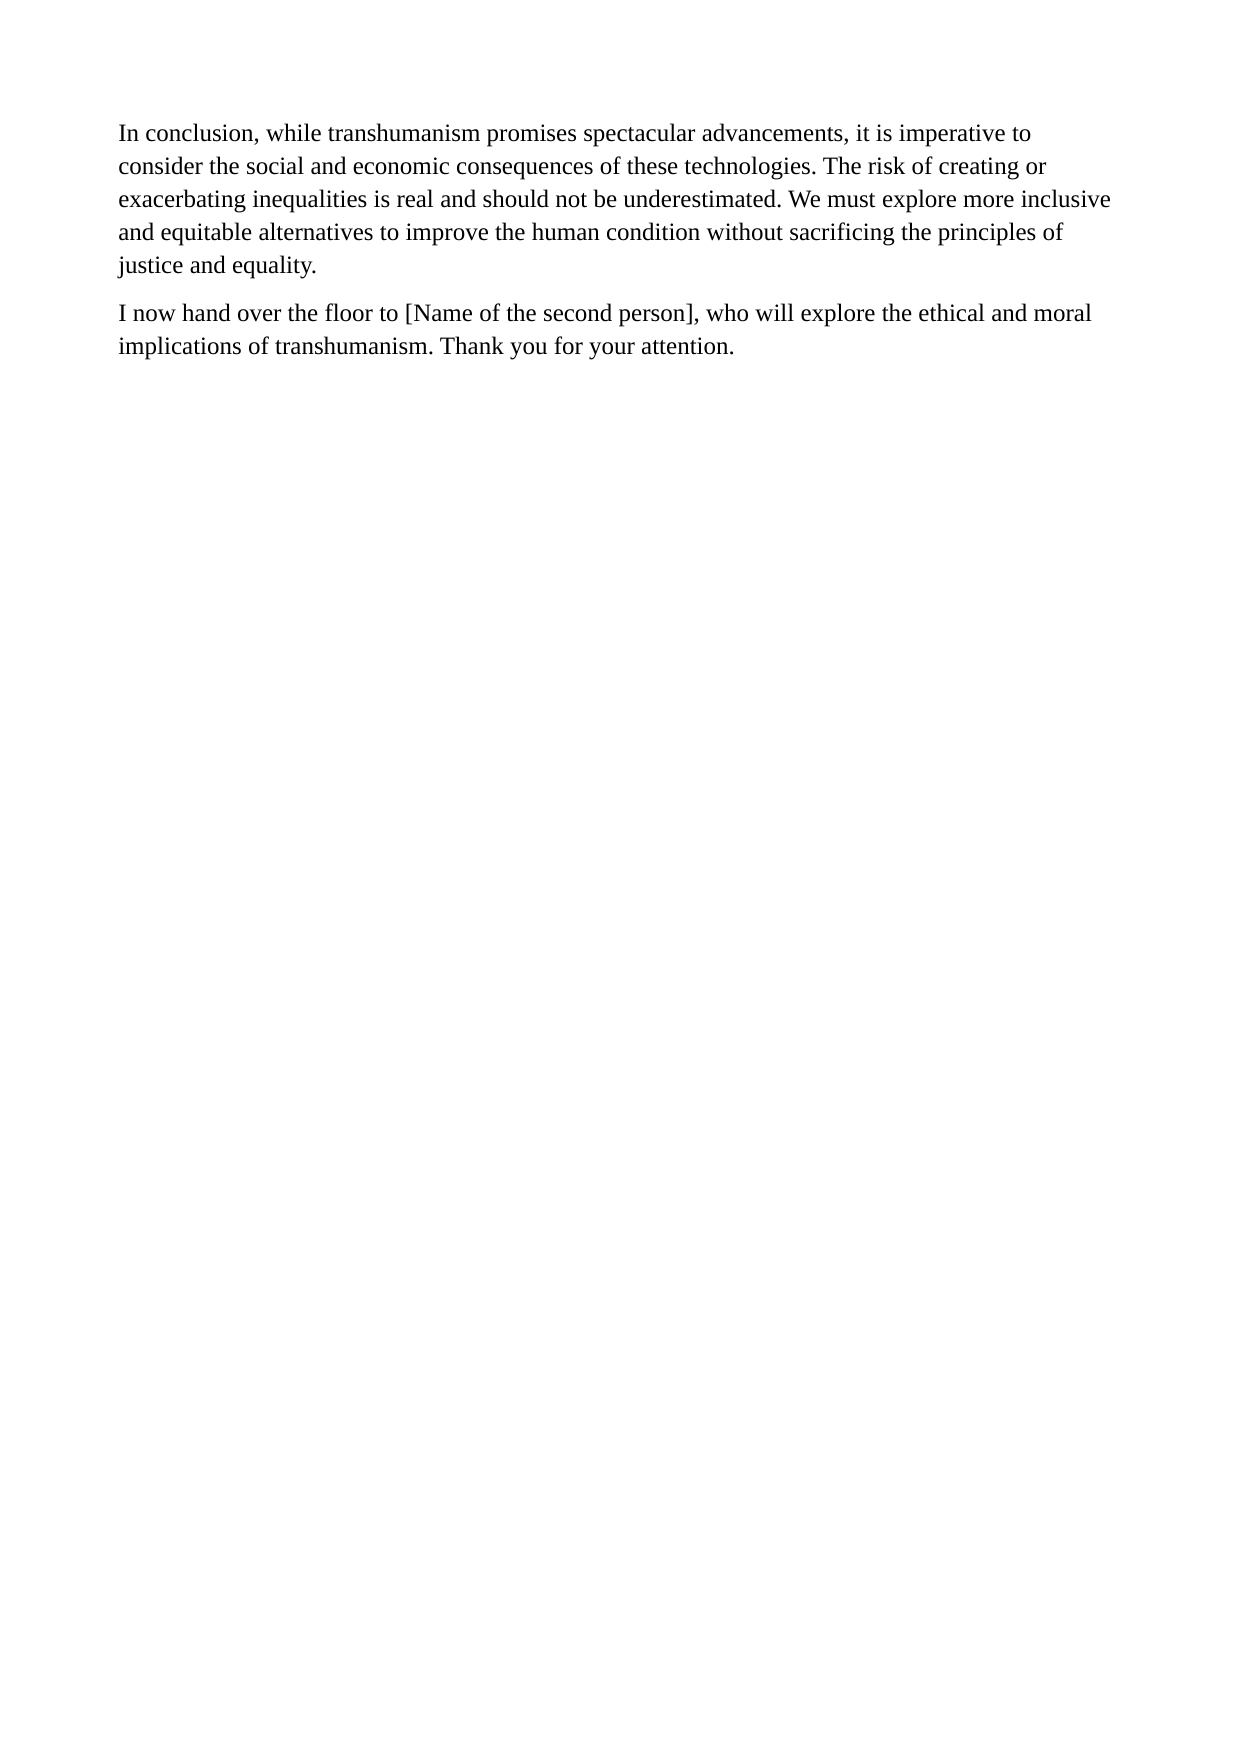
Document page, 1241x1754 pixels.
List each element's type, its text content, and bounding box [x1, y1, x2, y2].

text In conclusion, while transhumanism promises spectacular advancements, it is imperative to consider the social and economic consequences of these technologies. The risk of creating or exacerbating inequalities is real and should not be underestimated. We must explore more inclusive and equitable alternatives to improve the human condition without sacrificing the principles of justice and equality. [118, 118, 1122, 279]
text I now hand over the floor to [Name of the second person], who will explore the ethical and moral implications of transhumanism. Thank you for your attention. [118, 298, 1122, 359]
